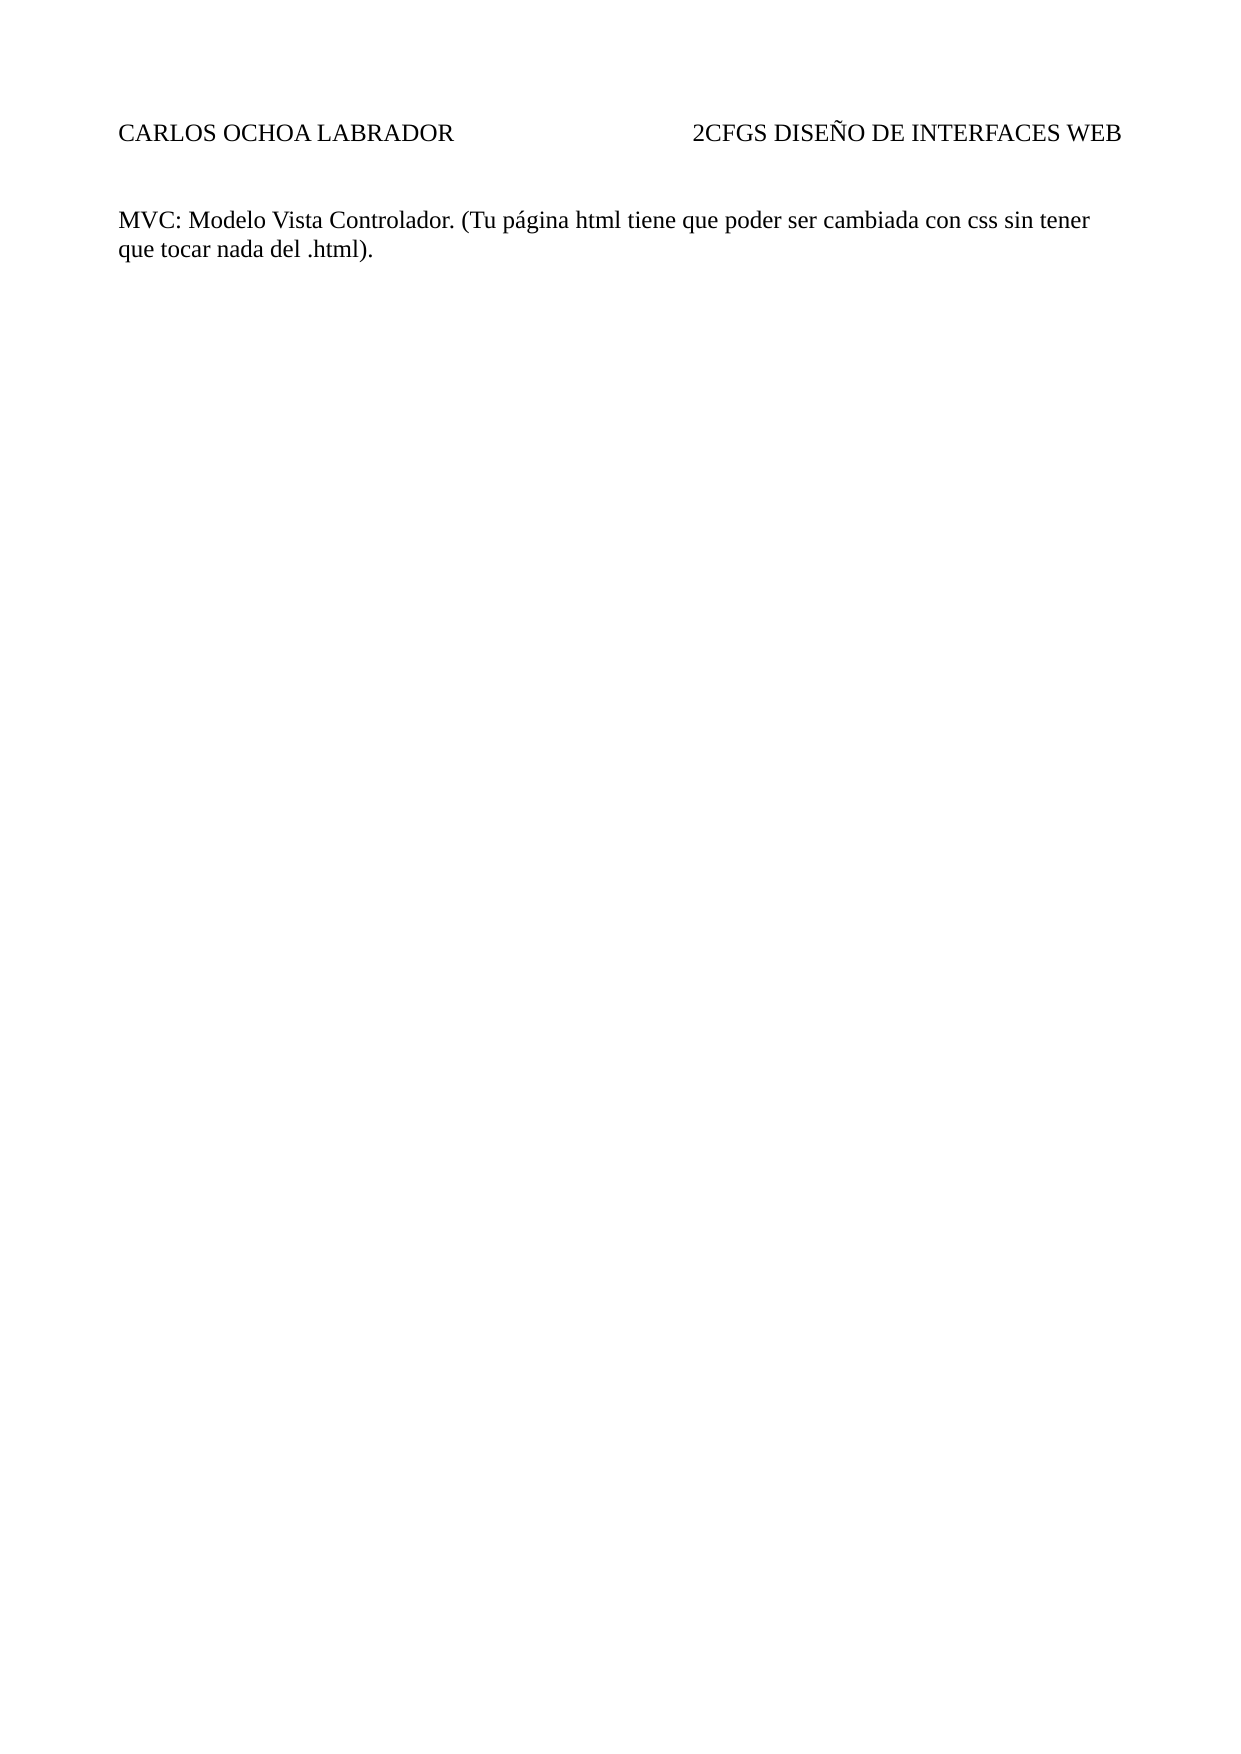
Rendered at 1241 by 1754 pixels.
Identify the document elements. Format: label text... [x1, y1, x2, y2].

text MVC: Modelo Vista Controlador. (Tu página html tiene que poder ser cambiada con css sin tener que tocar nada del .html). [118, 205, 1122, 263]
